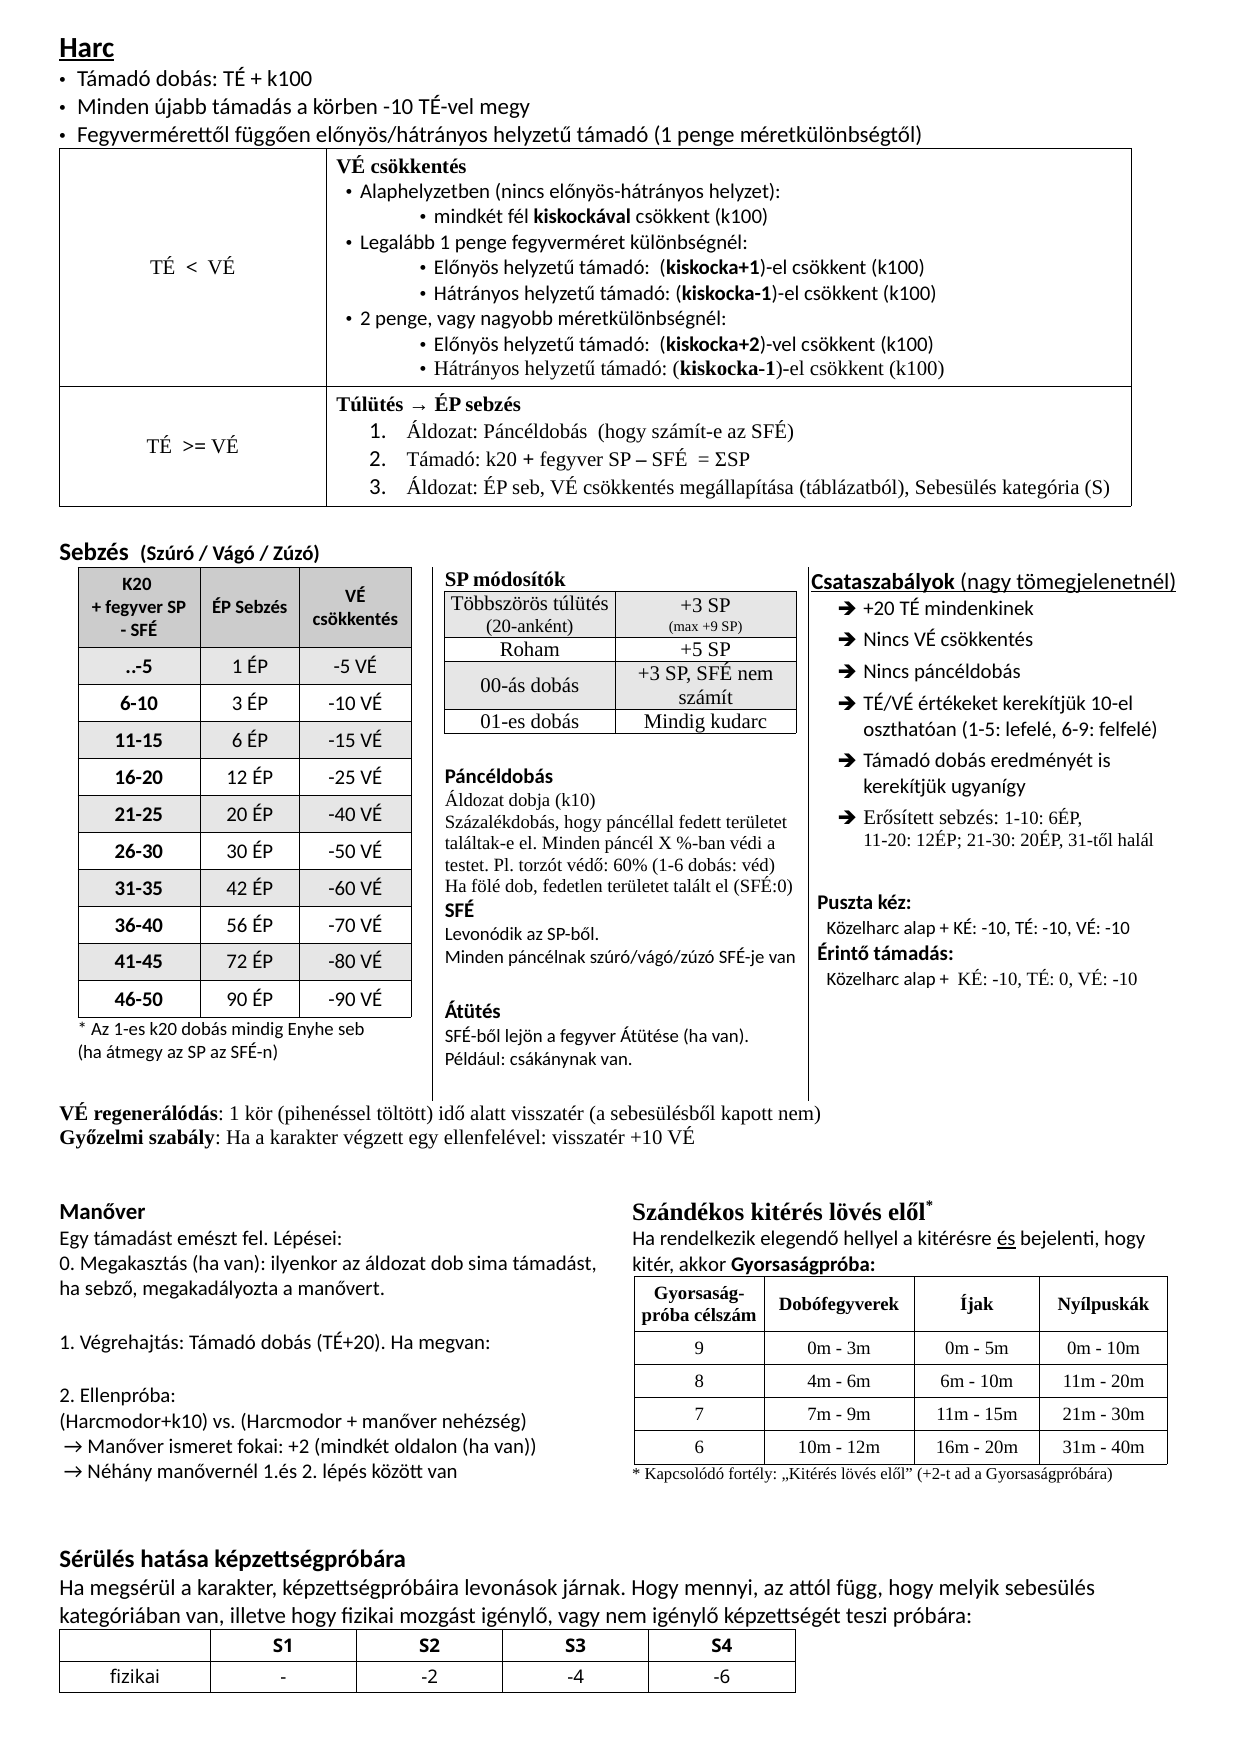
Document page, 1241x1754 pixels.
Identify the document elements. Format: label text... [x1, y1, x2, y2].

table_cell 31m - 40m [1040, 1431, 1167, 1463]
table_cell 6 [635, 1431, 764, 1463]
table_cell 1 ÉP [201, 648, 299, 684]
list Minden újabb támadás a körben -10 TÉ-vel megy [59, 92, 1181, 120]
text → Manőver ismeret fokai: +2 (mindkét oldalon (ha van)) → Néhány manővernél 1.és 2. lépés között van [59, 1433, 620, 1484]
text Sérülés hatása képzettségpróbára [59, 1543, 1181, 1573]
text Harc [59, 29, 1181, 64]
table_cell 31-35 [79, 870, 200, 906]
table_cell ..-5 [79, 648, 200, 684]
text SFÉ [444, 897, 800, 922]
table_cell 0m - 5m [915, 1332, 1039, 1364]
list Nincs VÉ csökkentés [837, 627, 1181, 652]
text Szándékos kitérés lövés elől* [620, 1197, 1181, 1226]
table_cell -70 VÉ [300, 907, 411, 943]
table_cell -25 VÉ [300, 759, 411, 795]
table_cell 72 ÉP [201, 944, 299, 980]
table_header Nyílpuskák [1040, 1277, 1167, 1331]
table_cell fizikai [60, 1662, 210, 1692]
text 2. Ellenpróba: [59, 1382, 620, 1408]
table_cell 90 ÉP [201, 981, 299, 1017]
list Fegyvermérettől függően előnyös/hátrányos helyzetű támadó (1 penge méretkülönbségtől) [59, 120, 1181, 148]
table_header Íjak [915, 1277, 1039, 1331]
table_header ÉP Sebzés [201, 568, 299, 647]
table_header K20 + fegyver SP - SFÉ [79, 568, 200, 647]
table_cell 0m - 10m [1040, 1332, 1167, 1364]
table_cell -60 VÉ [300, 870, 411, 906]
table_cell +5 SP [616, 638, 796, 661]
table_cell 11m - 20m [1040, 1365, 1167, 1397]
list Erősített sebzés: 1-10: 6ÉP, 11-20: 12ÉP; 21-30: 20ÉP, 31-től halál [837, 805, 1181, 851]
text SP módosítók [444, 567, 805, 591]
table_cell 16-20 [79, 759, 200, 795]
table_header S2 [357, 1630, 502, 1661]
table_cell 21m - 30m [1040, 1398, 1167, 1430]
table_cell 3 ÉP [201, 685, 299, 721]
table_cell -15 VÉ [300, 722, 411, 758]
table_header +3 SP (max +9 SP) [616, 592, 796, 637]
table_header [60, 1630, 210, 1661]
table_header Gyorsaság-próba célszám [635, 1277, 764, 1331]
table_header S1 [211, 1630, 356, 1661]
table_cell Mindig kudarc [616, 710, 796, 733]
table_cell 42 ÉP [201, 870, 299, 906]
table_cell -40 VÉ [300, 796, 411, 832]
table_cell 0m - 3m [765, 1332, 914, 1364]
text Minden páncélnak szúró/vágó/zúzó SFÉ-je van [444, 945, 800, 968]
table_cell 46-50 [79, 981, 200, 1017]
table_cell -2 [357, 1662, 502, 1692]
table_cell -90 VÉ [300, 981, 411, 1017]
table_cell TÉ >= VÉ [60, 387, 326, 506]
text Puszta kéz: Közelharc alap + KÉ: -10, TÉ: -10, VÉ: -10 [817, 889, 1181, 940]
table_cell 20 ÉP [201, 796, 299, 832]
table_cell 11-15 [79, 722, 200, 758]
text * Az 1-es k20 dobás mindig Enyhe seb [59, 1017, 429, 1040]
table_cell 7 [635, 1398, 764, 1430]
table_cell 9 [635, 1332, 764, 1364]
list +20 TÉ mindenkinek [837, 595, 1181, 620]
table_cell 6-10 [79, 685, 200, 721]
text Átütés [444, 999, 800, 1024]
table_header VÉ csökkentés [300, 568, 411, 647]
text 0. Megakasztás (ha van): ilyenkor az áldozat dob sima támadást, ha sebző, megakadályozta a manővert. [59, 1250, 620, 1301]
text Sebzés (Szúró / Vágó / Zúzó) [59, 536, 1181, 567]
table_cell 30 ÉP [201, 833, 299, 869]
table_cell 12 ÉP [201, 759, 299, 795]
table_cell 6m - 10m [915, 1365, 1039, 1397]
table_cell 7m - 9m [765, 1398, 914, 1430]
table_cell 21-25 [79, 796, 200, 832]
table_cell 11m - 15m [915, 1398, 1039, 1430]
text (ha átmegy az SP az SFÉ-n) [59, 1040, 429, 1063]
table_cell 00-ás dobás [445, 662, 615, 709]
list TÉ/VÉ értékeket kerekítjük 10-el oszthatóan (1-5: lefelé, 6-9: felfelé) [837, 690, 1181, 741]
table_cell Túlütés → ÉP sebzés Áldozat: Páncéldobás (hogy számít-e az SFÉ) Támadó: k20 + fegyver SP – SFÉ = ΣSP Áldozat: ÉP seb, VÉ csökkentés megállapítása (táblázatból), Sebesülés kategória (S) [327, 387, 1131, 506]
list Támadó dobás: TÉ + k100 [59, 64, 1181, 92]
table_cell -4 [503, 1662, 648, 1692]
text VÉ regenerálódás: 1 kör (pihenéssel töltött) idő alatt visszatér (a sebesülésből kapott nem) [59, 1101, 1181, 1124]
table_header TÉ < VÉ [60, 149, 326, 386]
table_cell -50 VÉ [300, 833, 411, 869]
table_header S4 [649, 1630, 795, 1661]
table_cell 01-es dobás [445, 710, 615, 733]
text Manőver [59, 1197, 620, 1225]
text Páncéldobás [444, 764, 800, 789]
list Támadó dobás eredményét is kerekítjük ugyanígy [837, 748, 1181, 798]
text SFÉ-ből lejön a fegyver Átütése (ha van). Például: csákánynak van. [444, 1024, 800, 1070]
table_cell 36-40 [79, 907, 200, 943]
table_cell 16m - 20m [915, 1431, 1039, 1463]
list Nincs páncéldobás [837, 658, 1181, 684]
table_cell +3 SP, SFÉ nem számít [616, 662, 796, 709]
table_cell Roham [445, 638, 615, 661]
table_header VÉ csökkentés Alaphelyzetben (nincs előnyös-hátrányos helyzet): mindkét fél kiskockával csökkent (k100) Legalább 1 penge fegyverméret különbségnél: Előnyös helyzetű támadó: (kiskocka+1)-el csökkent (k100) Hátrányos helyzetű támadó: (kiskocka-1)-el csökkent (k100) 2 penge, vagy nagyobb méretkülönbségnél: Előnyös helyzetű támadó: (kiskocka+2)-vel csökkent (k100) Hátrányos helyzetű támadó: (kiskocka-1)-el csökkent (k100) [327, 149, 1131, 386]
text Csataszabályok (nagy tömegjelenetnél) [811, 567, 1181, 595]
table_cell 41-45 [79, 944, 200, 980]
text 1. Végrehajtás: Támadó dobás (TÉ+20). Ha megvan: [59, 1329, 620, 1354]
table_cell 10m - 12m [765, 1431, 914, 1463]
table_cell 6 ÉP [201, 722, 299, 758]
table_header Többszörös túlütés (20-anként) [445, 592, 615, 637]
table_cell 8 [635, 1365, 764, 1397]
text Levonódik az SP-ből. [444, 922, 800, 945]
text Győzelmi szabály: Ha a karakter végzett egy ellenfelével: visszatér +10 VÉ [59, 1124, 1181, 1149]
table_cell - [211, 1662, 356, 1692]
table_cell -6 [649, 1662, 795, 1692]
table_cell -5 VÉ [300, 648, 411, 684]
table_cell 56 ÉP [201, 907, 299, 943]
text Ha megsérül a karakter, képzettségpróbáira levonások járnak. Hogy mennyi, az attól függ, hogy melyik sebesülés kategóriában van, illetve hogy fizikai mozgást igénylő, vagy nem igénylő képzettségét teszi próbára: [59, 1573, 1181, 1629]
table_cell 4m - 6m [765, 1365, 914, 1397]
table_cell 26-30 [79, 833, 200, 869]
text Egy támadást emészt fel. Lépései: [59, 1225, 620, 1250]
text * Kapcsolódó fortély: „Kitérés lövés elől” (+2-t ad a Gyorsaságpróbára) [620, 1464, 1181, 1483]
table_header S3 [503, 1630, 648, 1661]
text Áldozat dobja (k10) Százalékdobás, hogy páncéllal fedett területet találtak-e el. Minden páncél X %-ban védi a testet. Pl. torzót védő: 60% (1-6 dobás: véd) Ha fölé dob, fedetlen területet talált el (SFÉ:0) [444, 789, 800, 897]
table_header Dobófegyverek [765, 1277, 914, 1331]
table_cell -80 VÉ [300, 944, 411, 980]
text Ha rendelkezik elegendő hellyel a kitérésre és bejelenti, hogy kitér, akkor Gyorsaságpróba: [632, 1226, 1181, 1276]
table_cell -10 VÉ [300, 685, 411, 721]
text Érintő támadás: Közelharc alap + KÉ: -10, TÉ: 0, VÉ: -10 [817, 940, 1181, 991]
text (Harcmodor+k10) vs. (Harcmodor + manőver nehézség) [59, 1408, 620, 1433]
